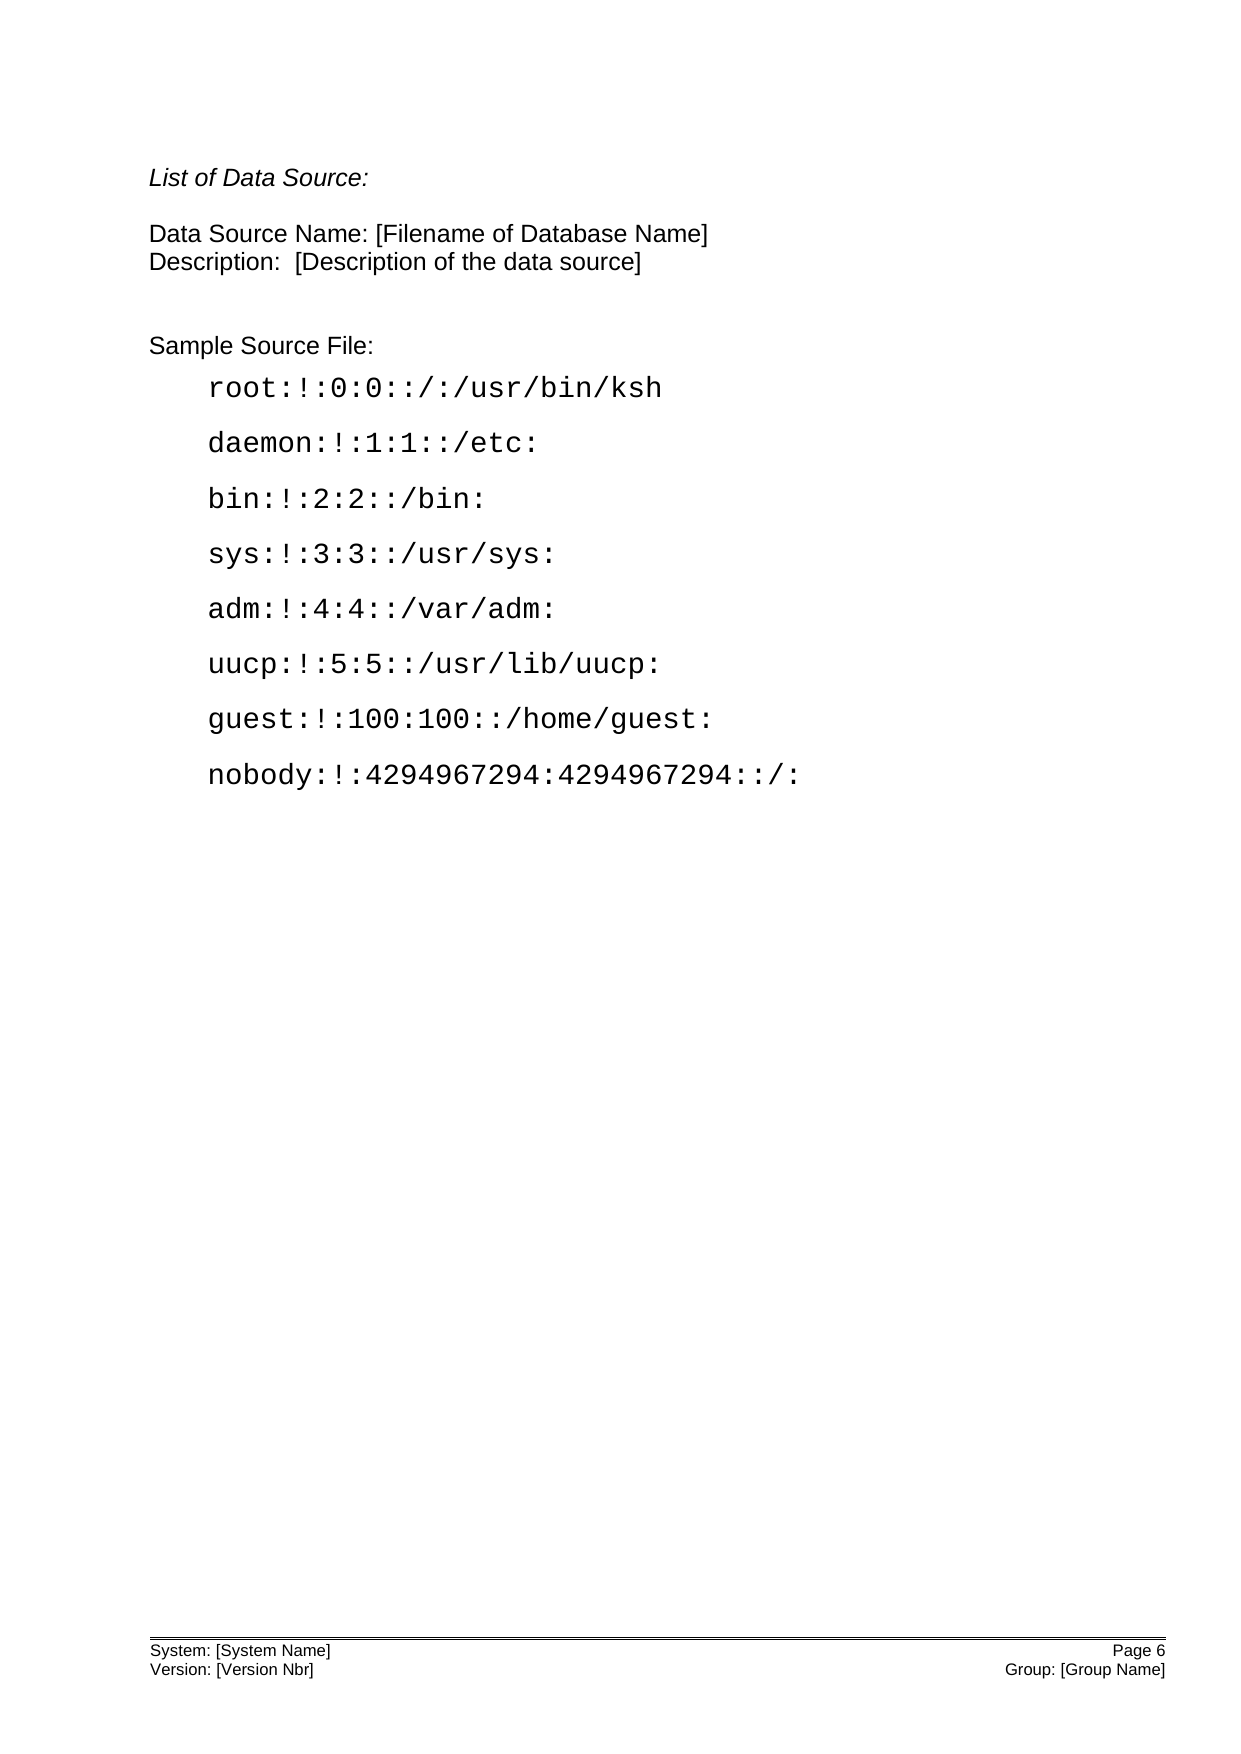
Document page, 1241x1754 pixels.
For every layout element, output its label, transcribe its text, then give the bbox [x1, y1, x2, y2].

title nobody:!:4294967294:4294967294::/: [207, 760, 1148, 793]
title adm:!:4:4::/var/adm: [207, 594, 1148, 627]
title root:!:0:0::/:/usr/bin/ksh [207, 373, 1148, 406]
text List of Data Source: [148, 164, 1166, 192]
text Data Source Name: [Filename of Database Name] [148, 220, 1166, 248]
text Sample Source File: [148, 332, 1166, 360]
title daemon:!:1:1::/etc: [207, 428, 1148, 462]
text Description: [Description of the data source] [148, 248, 1166, 276]
title sys:!:3:3::/usr/sys: [207, 539, 1148, 572]
title uucp:!:5:5::/usr/lib/uucp: [207, 649, 1148, 682]
title guest:!:100:100::/home/guest: [207, 704, 1148, 738]
title bin:!:2:2::/bin: [207, 484, 1148, 517]
